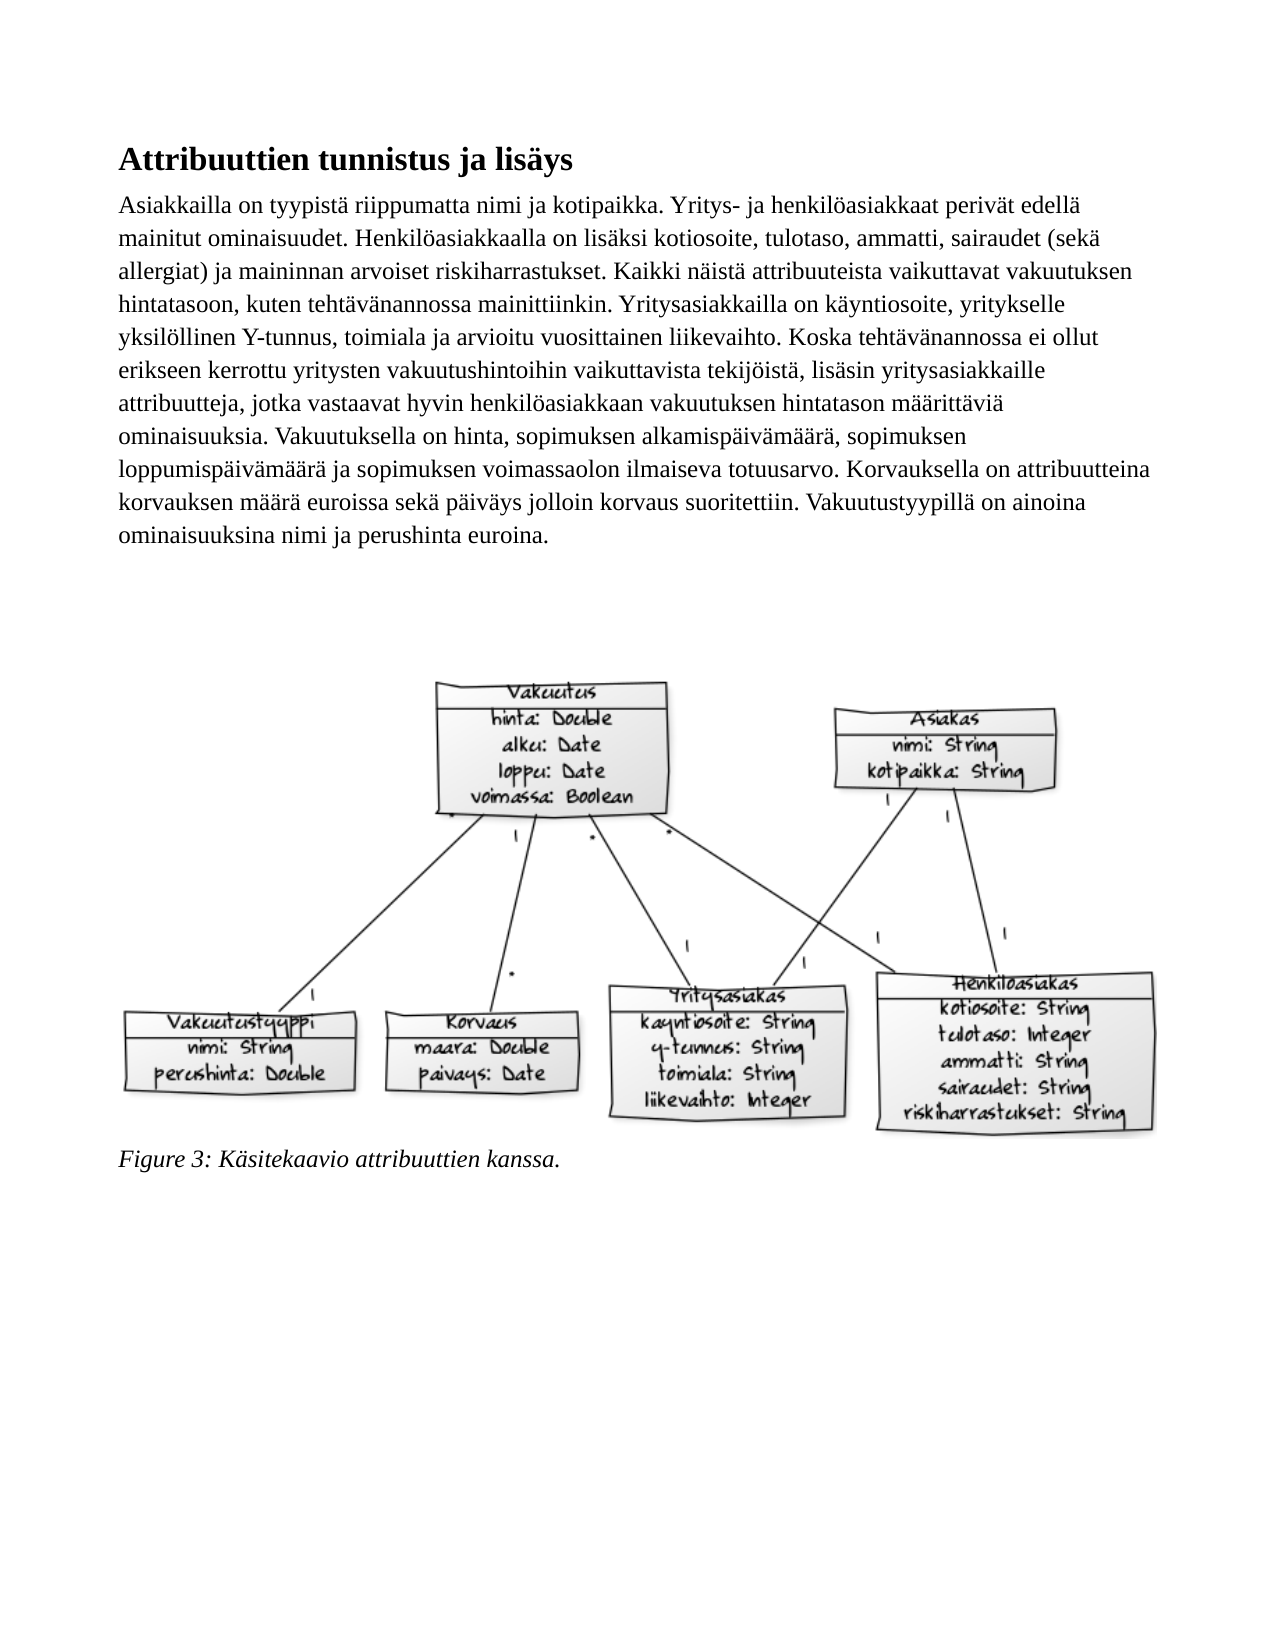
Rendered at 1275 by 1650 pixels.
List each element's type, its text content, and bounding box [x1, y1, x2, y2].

text Figure 3: Käsitekaavio attribuuttien kanssa. [118, 1139, 1157, 1173]
text Asiakkailla on tyypistä riippumatta nimi ja kotipaikka. Yritys- ja henkilöasiakkaat perivät edellä mainitut ominaisuudet. Henkilöasiakkaalla on lisäksi kotiosoite, tulotaso, ammatti, sairaudet (sekä allergiat) ja maininnan arvoiset riskiharrastukset. Kaikki näistä attribuuteista vaikuttavat vakuutuksen hintatasoon, kuten tehtävänannossa mainittiinkin. Yritysasiakkailla on käyntiosoite, yritykselle yksilöllinen Y-tunnus, toimiala ja arvioitu vuosittainen liikevaihto. Koska tehtävänannossa ei ollut erikseen kerrottu yritysten vakuutushintoihin vaikuttavista tekijöistä, lisäsin yritysasiakkaille attribuutteja, jotka vastaavat hyvin henkilöasiakkaan vakuutuksen hintatason määrittäviä ominaisuuksia. Vakuutuksella on hinta, sopimuksen alkamispäivämäärä, sopimuksen loppumispäivämäärä ja sopimuksen voimassaolon ilmaiseva totuusarvo. Korvauksella on attribuutteina korvauksen määrä euroissa sekä päiväys jolloin korvaus suoritettiin. Vakuutustyypillä on ainoina ominaisuuksina nimi ja perushinta euroina. [118, 190, 1157, 549]
picture [118, 675, 1157, 1139]
subtitle Attribuuttien tunnistus ja lisäys [118, 139, 1157, 178]
